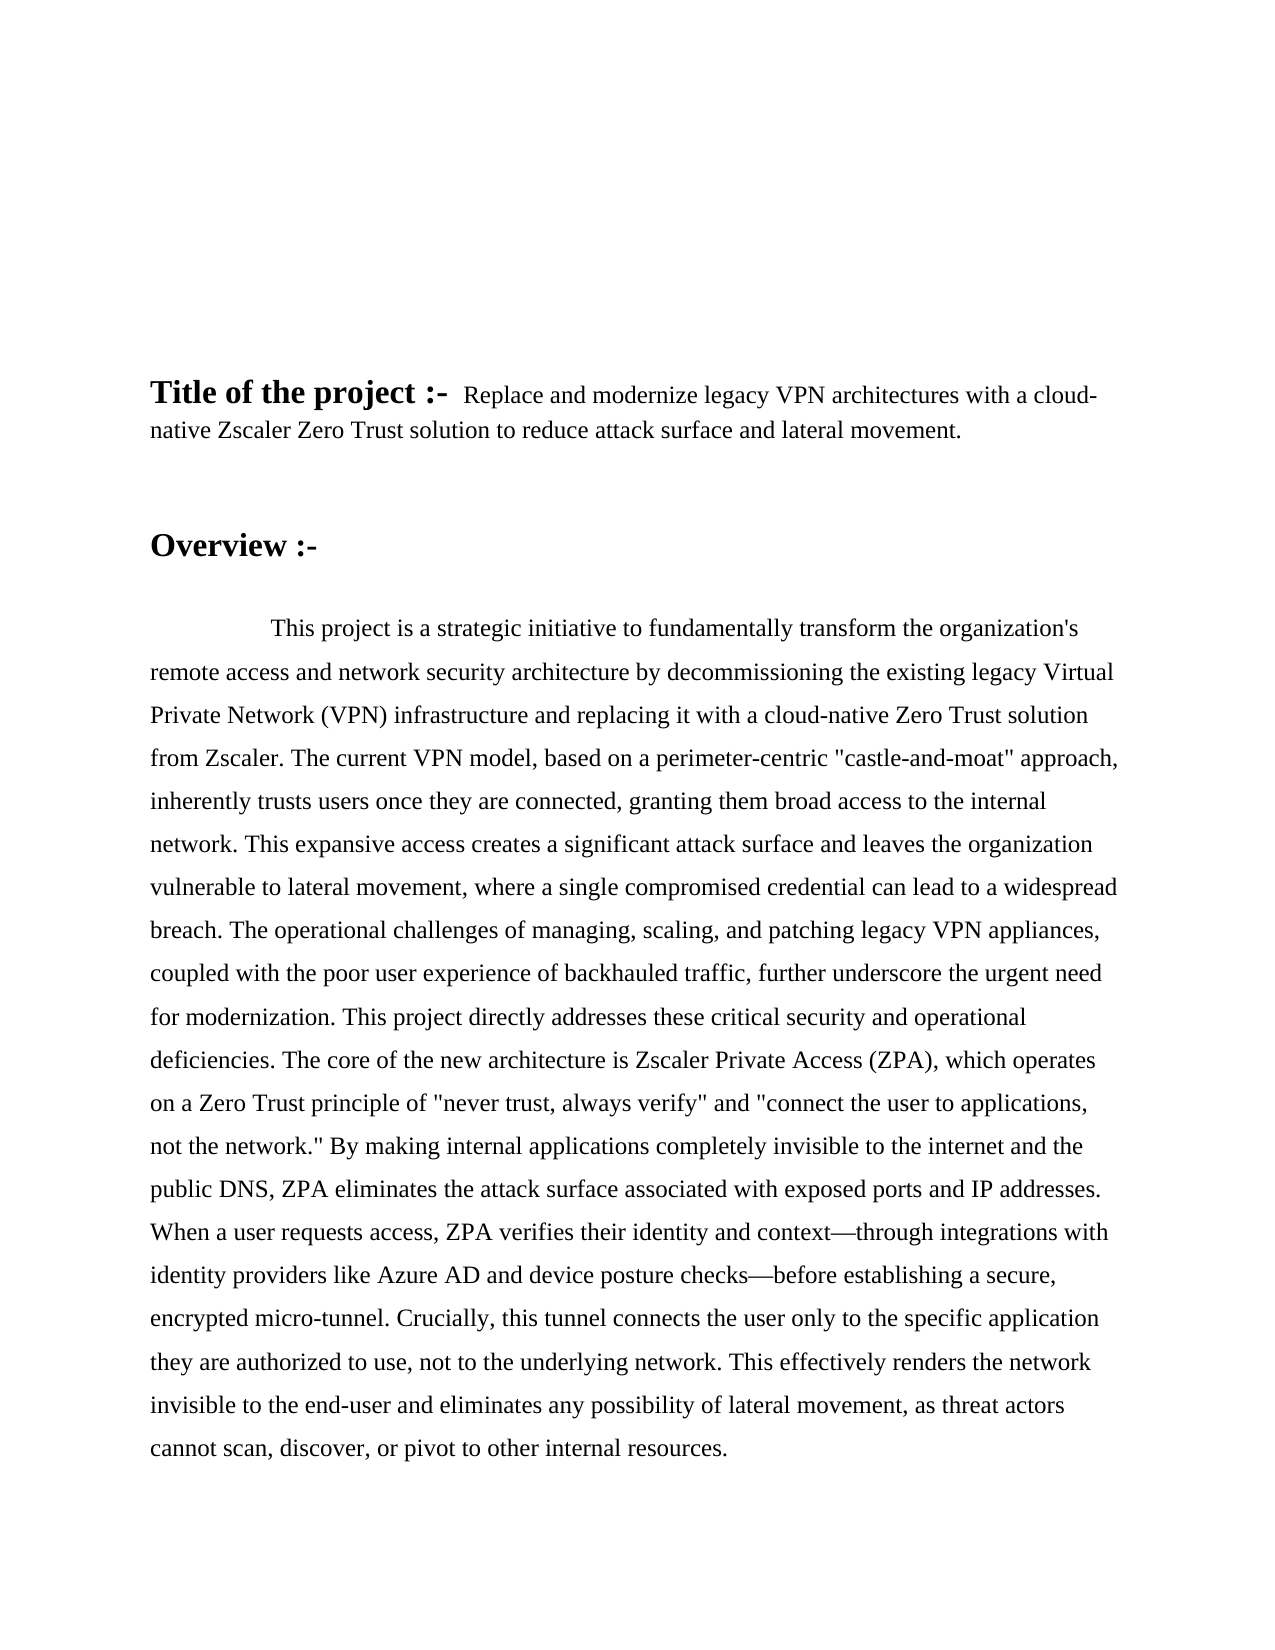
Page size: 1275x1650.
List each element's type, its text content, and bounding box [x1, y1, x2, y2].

text Overview :- [150, 525, 1125, 564]
text This project is a strategic initiative to fundamentally transform the organization's remote access and network security architecture by decommissioning the existing legacy Virtual Private Network (VPN) infrastructure and replacing it with a cloud-native Zero Trust solution from Zscaler. The current VPN model, based on a perimeter-centric "castle-and-moat" approach, inherently trusts users once they are connected, granting them broad access to the internal network. This expansive access creates a significant attack surface and leaves the organization vulnerable to lateral movement, where a single compromised credential can lead to a widespread breach. The operational challenges of managing, scaling, and patching legacy VPN appliances, coupled with the poor user experience of backhauled traffic, further underscore the urgent need for modernization. This project directly addresses these critical security and operational deficiencies. The core of the new architecture is Zscaler Private Access (ZPA), which operates on a Zero Trust principle of "never trust, always verify" and "connect the user to applications, not the network." By making internal applications completely invisible to the internet and the public DNS, ZPA eliminates the attack surface associated with exposed ports and IP addresses. When a user requests access, ZPA verifies their identity and context—through integrations with identity providers like Azure AD and device posture checks—before establishing a secure, encrypted micro-tunnel. Crucially, this tunnel connects the user only to the specific application they are authorized to use, not to the underlying network. This effectively renders the network invisible to the end-user and eliminates any possibility of lateral movement, as threat actors cannot scan, discover, or pivot to other internal resources. [150, 613, 1125, 1462]
text Title of the project :- Replace and modernize legacy VPN architectures with a cloud-native Zscaler Zero Trust solution to reduce attack surface and lateral movement. [150, 370, 1125, 444]
